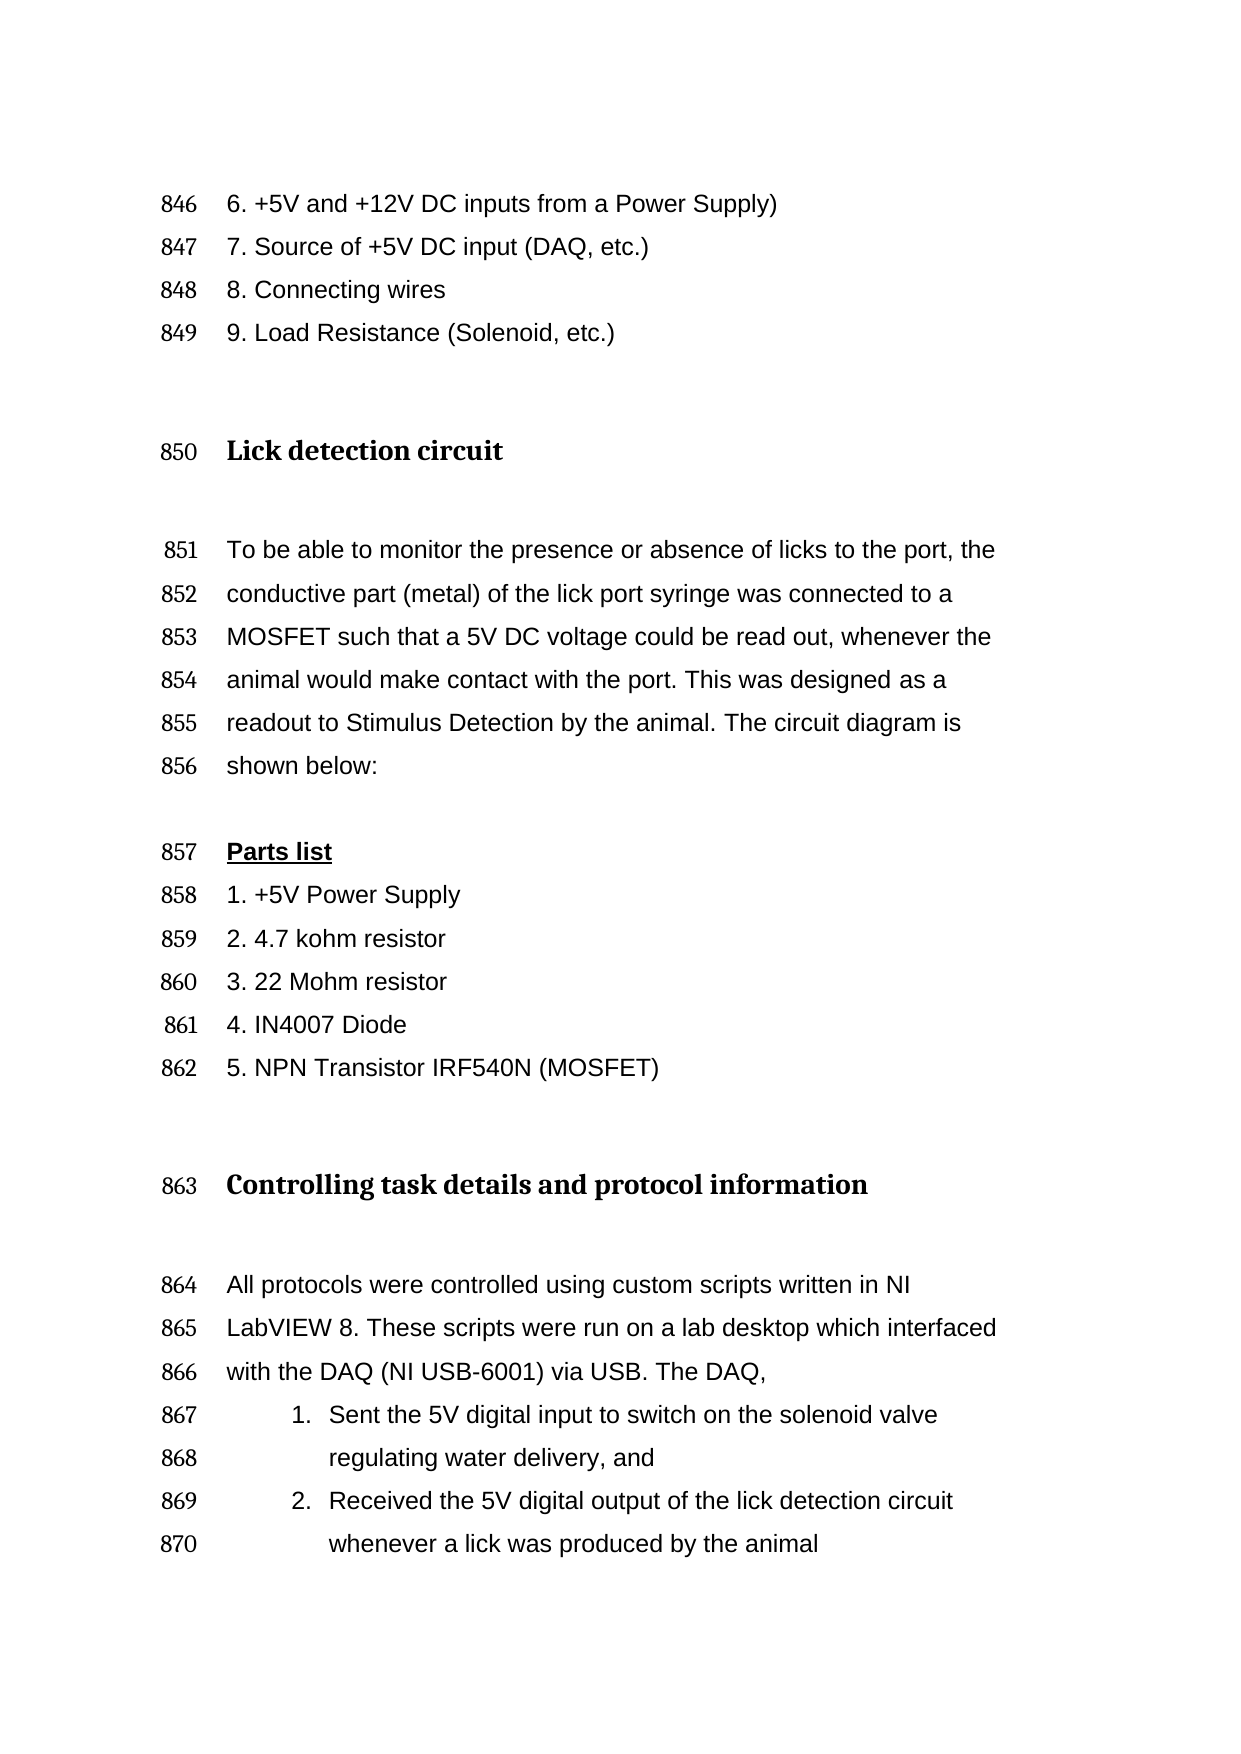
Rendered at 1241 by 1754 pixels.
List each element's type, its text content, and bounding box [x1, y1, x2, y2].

text Parts list [226, 837, 1014, 866]
text 5. NPN Transistor IRF540N (MOSFET) [226, 1053, 1014, 1082]
list Sent the 5V digital input to switch on the solenoid valve regulating water delivery, and [291, 1399, 1014, 1471]
text 2. 4.7 kohm resistor [226, 924, 1014, 952]
text All protocols were controlled using custom scripts written in NI LabVIEW 8. These scripts were run on a lab desktop which interfaced with the DAQ (NI USB-6001) via USB. The DAQ, [226, 1270, 1014, 1385]
text 7. Source of +5V DC input (DAQ, etc.) [226, 232, 1014, 261]
list Received the 5V digital output of the lick detection circuit whenever a lick was produced by the animal [291, 1486, 1014, 1558]
text To be able to monitor the presence or absence of licks to the port, the conductive part (metal) of the lick port syringe was connected to a MOSFET such that a 5V DC voltage could be read out, whenever the animal would make contact with the port. This was designed as a readout to Stimulus Detection by the animal. The circuit diagram is shown below: [226, 536, 1014, 780]
text 4. IN4007 Diode [226, 1010, 1014, 1039]
subtitle Controlling task details and protocol information [226, 1168, 1014, 1202]
text 9. Load Resistance (Solenoid, etc.) [226, 318, 1014, 347]
text 8. Connecting wires [226, 275, 1014, 304]
text 1. +5V Power Supply [226, 881, 1014, 909]
text 3. 22 Mohm resistor [226, 967, 1014, 996]
text 6. +5V and +12V DC inputs from a Power Supply) [226, 189, 1014, 218]
subtitle Lick detection circuit [226, 434, 1014, 467]
